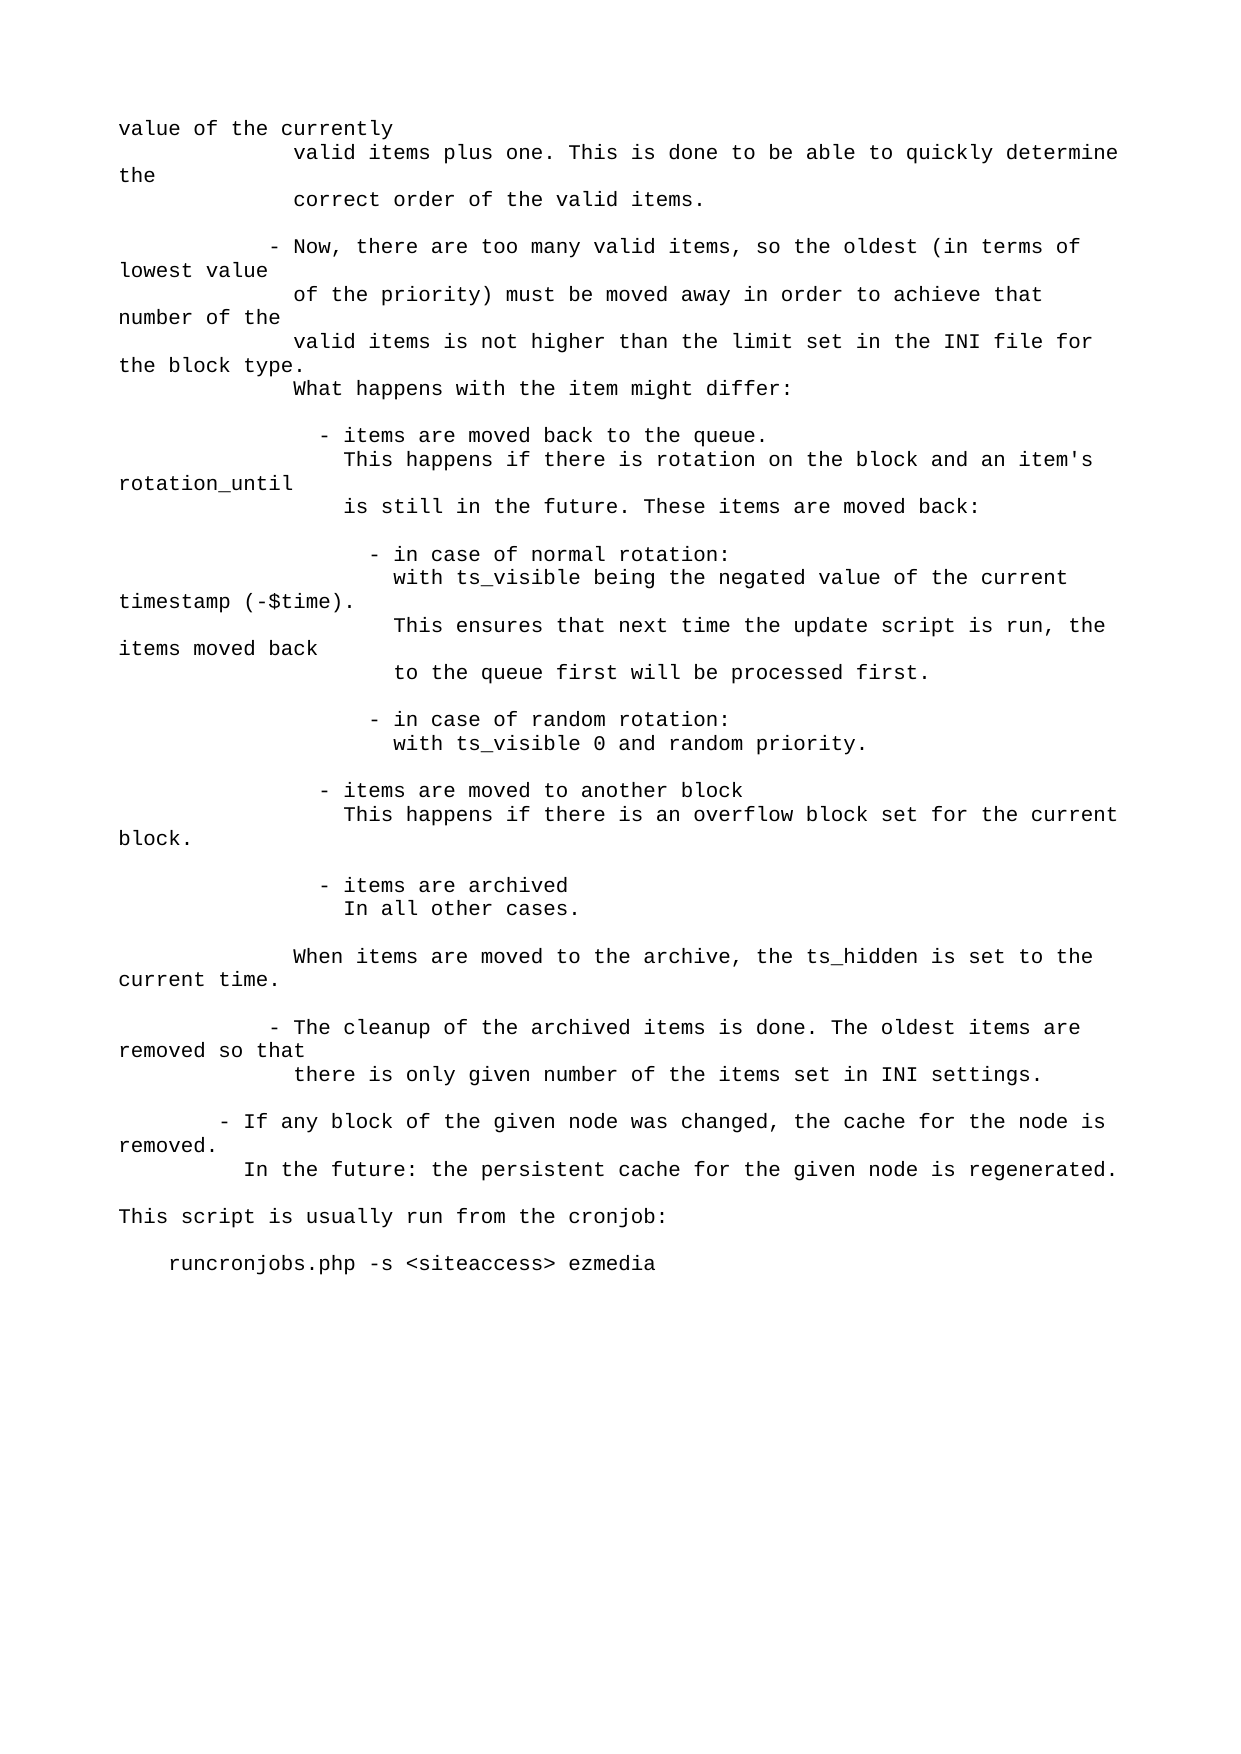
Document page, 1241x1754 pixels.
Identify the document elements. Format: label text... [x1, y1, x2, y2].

text value of the currently [118, 118, 1122, 142]
text valid items is not higher than the limit set in the INI file for the block type. [118, 331, 1122, 378]
text - items are archived [118, 875, 1122, 898]
text runcronjobs.php -s <siteaccess> ezmedia [118, 1253, 1122, 1277]
text This happens if there is an overflow block set for the current block. [118, 804, 1122, 851]
text - If any block of the given node was changed, the cache for the node is removed. [118, 1111, 1122, 1158]
text - items are moved back to the queue. [118, 426, 1122, 449]
text valid items plus one. This is done to be able to quickly determine the [118, 142, 1122, 189]
text This happens if there is rotation on the block and an item's rotation_until [118, 449, 1122, 496]
text In all other cases. [118, 898, 1122, 922]
text there is only given number of the items set in INI settings. [118, 1064, 1122, 1088]
text with ts_visible 0 and random priority. [118, 733, 1122, 757]
text of the priority) must be moved away in order to achieve that number of the [118, 284, 1122, 331]
text What happens with the item might differ: [118, 378, 1122, 402]
text When items are moved to the archive, the ts_hidden is set to the current time. [118, 946, 1122, 993]
text is still in the future. These items are moved back: [118, 496, 1122, 520]
text - in case of normal rotation: [118, 544, 1122, 567]
text This ensures that next time the update script is run, the items moved back [118, 615, 1122, 662]
text In the future: the persistent cache for the given node is regenerated. [118, 1158, 1122, 1182]
text - The cleanup of the archived items is done. The oldest items are removed so that [118, 1017, 1122, 1064]
text - in case of random rotation: [118, 709, 1122, 733]
text with ts_visible being the negated value of the current timestamp (-$time). [118, 567, 1122, 615]
text correct order of the valid items. [118, 189, 1122, 213]
text - Now, there are too many valid items, so the oldest (in terms of lowest value [118, 236, 1122, 284]
text to the queue first will be processed first. [118, 662, 1122, 686]
text - items are moved to another block [118, 780, 1122, 804]
text This script is usually run from the cronjob: [118, 1206, 1122, 1229]
